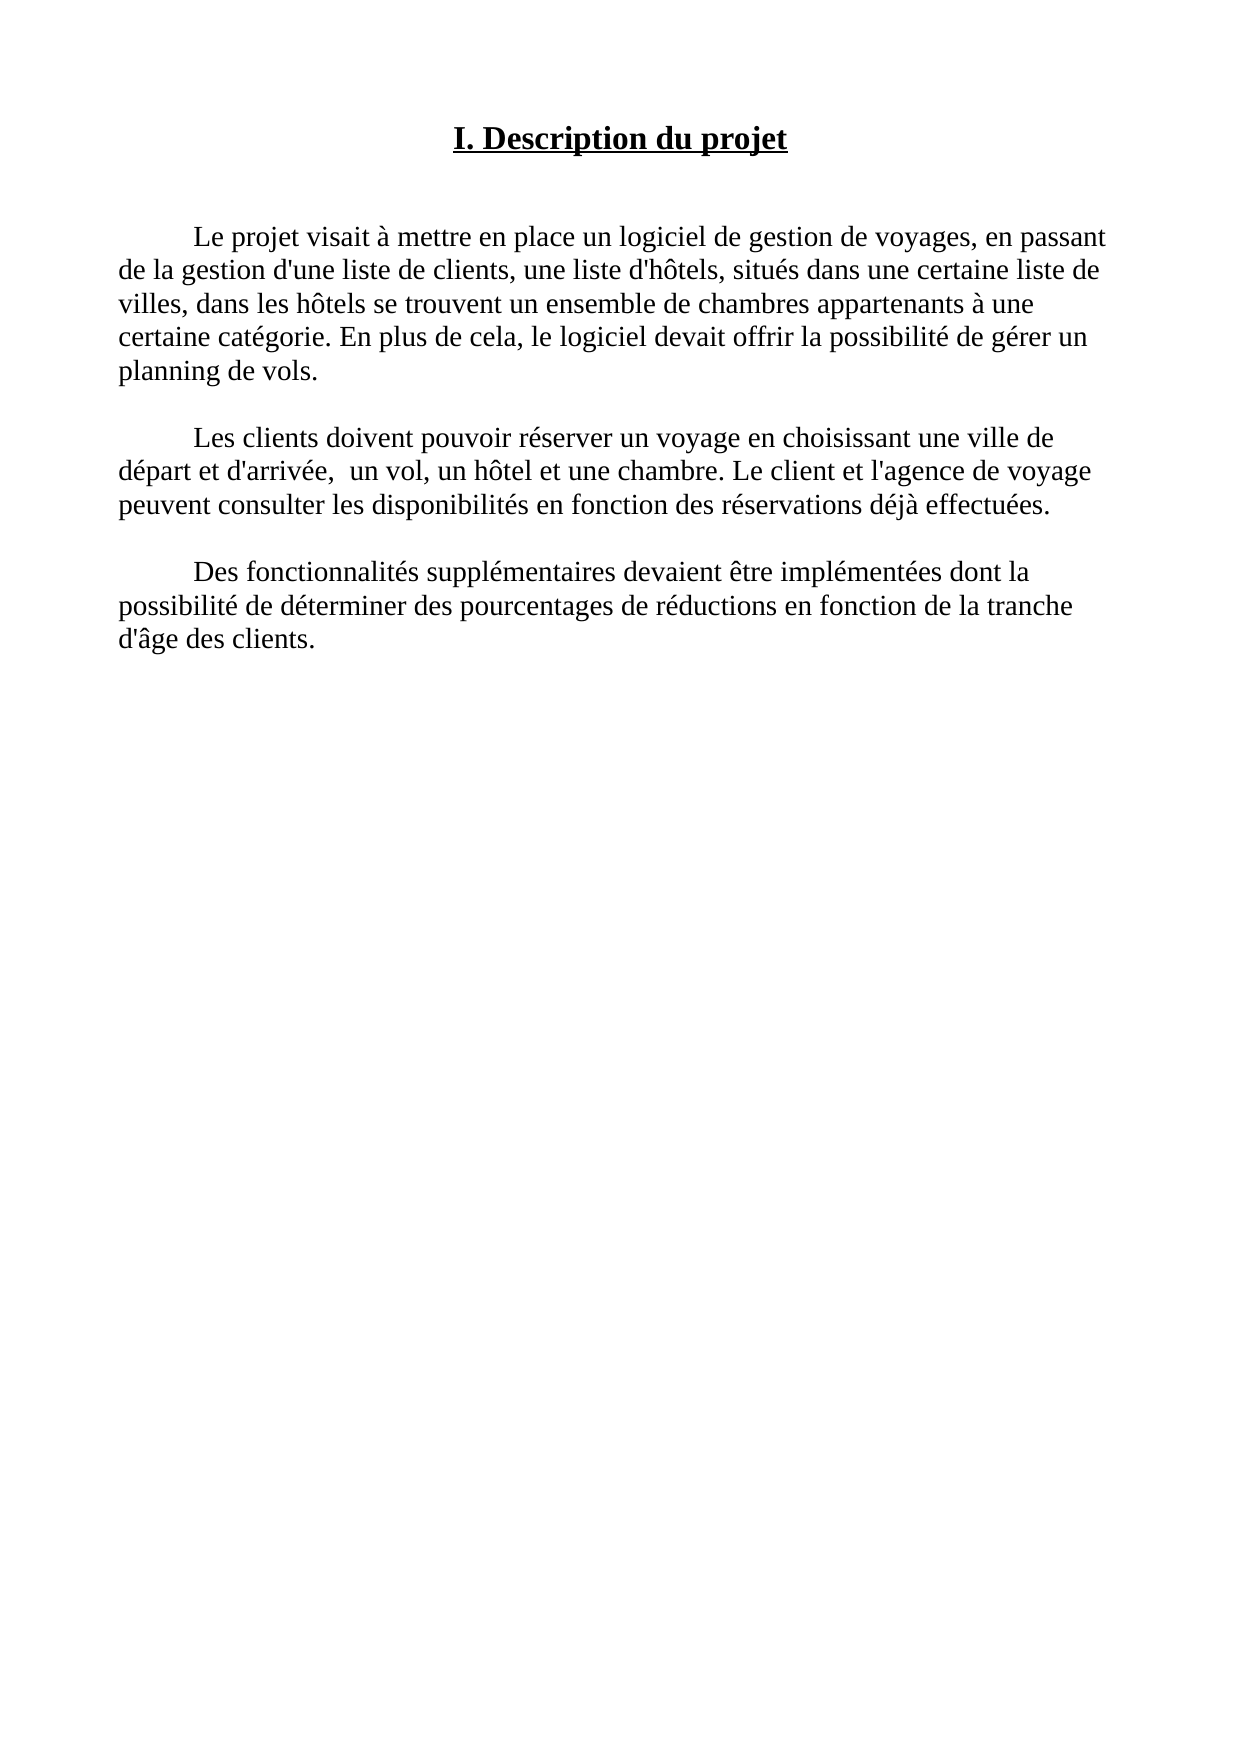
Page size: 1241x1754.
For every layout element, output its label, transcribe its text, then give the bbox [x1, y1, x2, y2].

text I. Description du projet [118, 118, 1122, 156]
text Le projet visait à mettre en place un logiciel de gestion de voyages, en passant de la gestion d'une liste de clients, une liste d'hôtels, situés dans une certaine liste de villes, dans les hôtels se trouvent un ensemble de chambres appartenants à une certaine catégorie. En plus de cela, le logiciel devait offrir la possibilité de gérer un planning de vols. [118, 219, 1122, 386]
text Des fonctionnalités supplémentaires devaient être implémentées dont la possibilité de déterminer des pourcentages de réductions en fonction de la tranche d'âge des clients. [118, 554, 1122, 655]
text Les clients doivent pouvoir réserver un voyage en choisissant une ville de départ et d'arrivée, un vol, un hôtel et une chambre. Le client et l'agence de voyage peuvent consulter les disponibilités en fonction des réservations déjà effectuées. [118, 420, 1122, 521]
